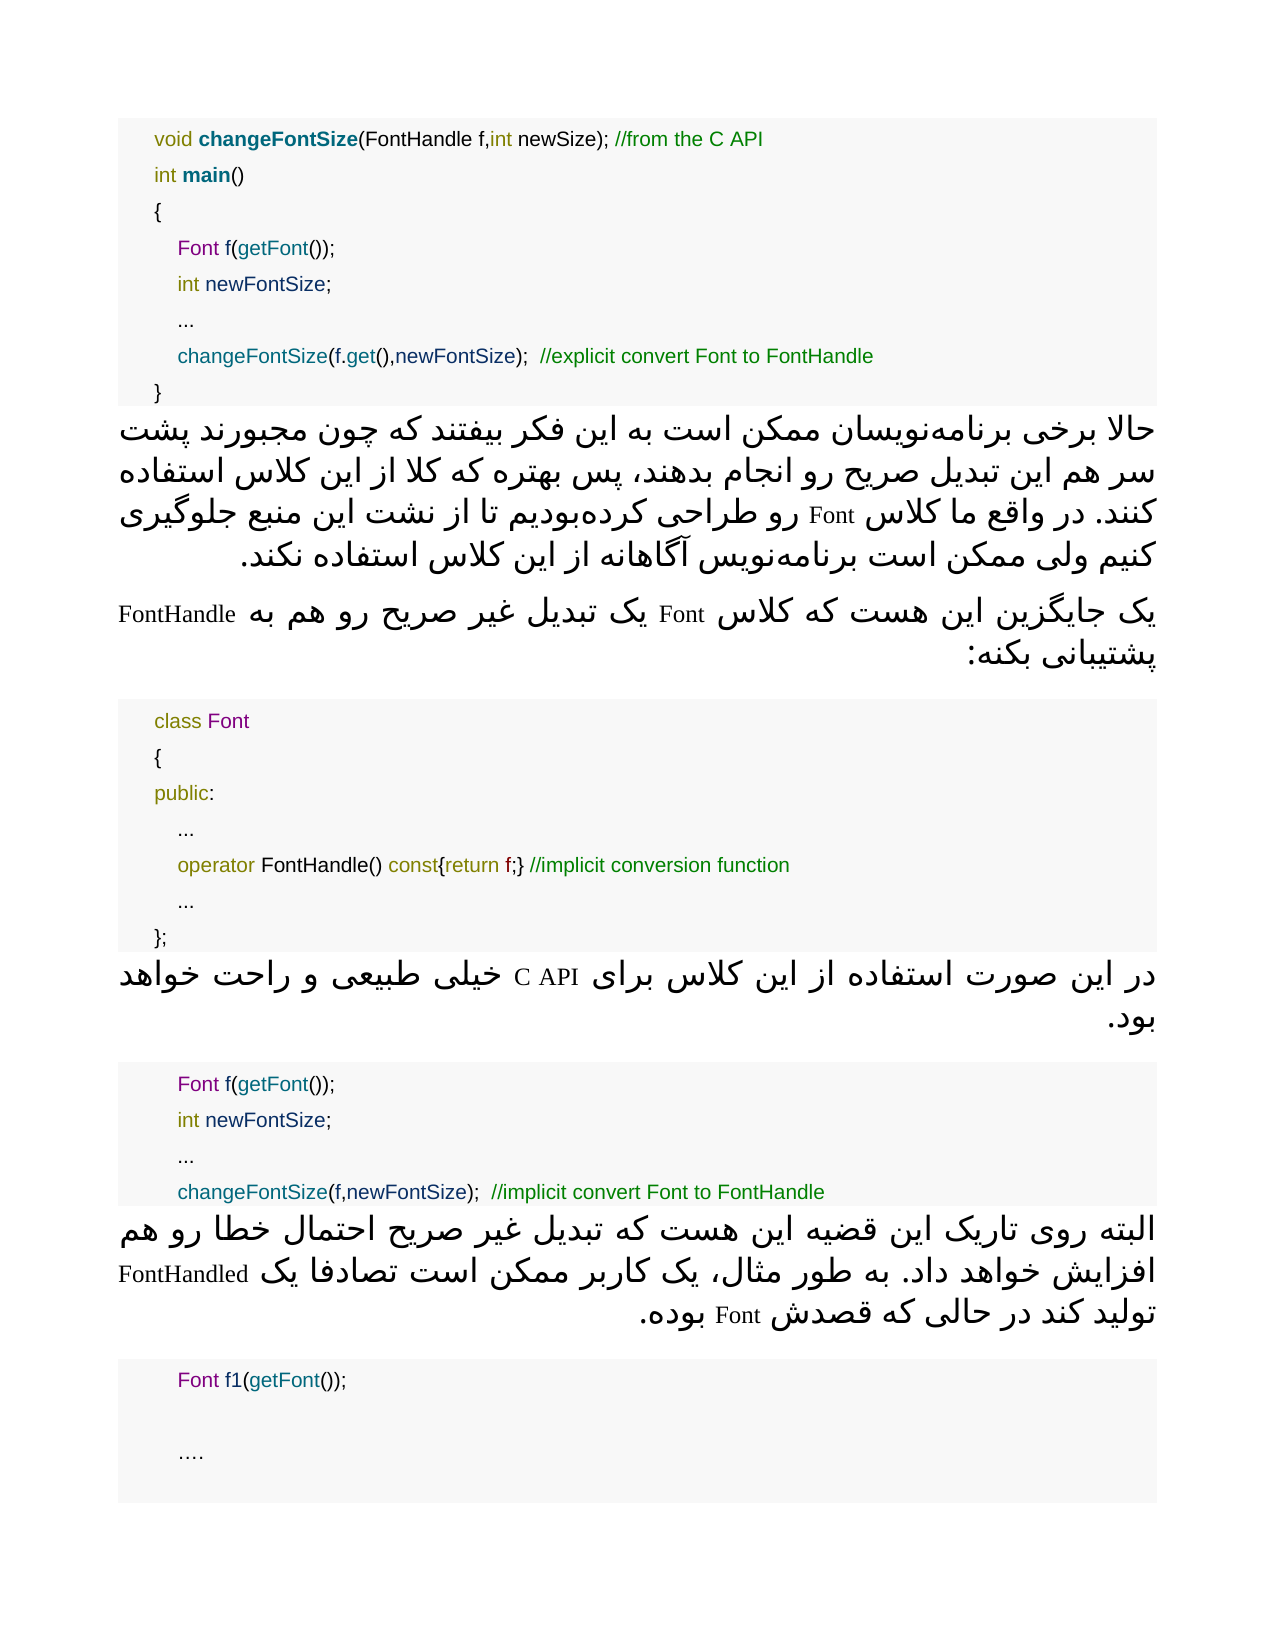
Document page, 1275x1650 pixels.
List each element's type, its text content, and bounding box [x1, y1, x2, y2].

text } [118, 370, 1157, 406]
text ... [118, 1134, 1157, 1170]
text { [118, 736, 1157, 772]
text در این صورت استفاده از این کلاس برای C API خیلی طبیعی و راحت خواهد بود. [118, 952, 1157, 1036]
text Font f(getFont()); [118, 226, 1157, 262]
text int newFontSize; [118, 262, 1157, 298]
text Font f1(getFont()); [118, 1359, 1157, 1395]
text { [118, 190, 1157, 226]
text حالا برخی برنامه‌نویسان ممکن است به این فکر بیفتند که چون مجبورند پشت سر هم این تبدیل صریح رو انجام بدهند، پس بهتره که کلا از این کلاس استفاده کنند. در واقع ما کلاس Font رو طراحی کرده‌بودیم تا از نشت این منبع جلوگیری کنیم ولی ممکن است برنامه‌نویس آگاهانه از این کلاس استفاده نکند. [118, 406, 1157, 574]
text Font f(getFont()); [118, 1062, 1157, 1098]
text یک جایگزین این هست که کلاس Font یک تبدیل غیر صریح رو هم به FontHandle پشتیبانی بکنه: [118, 589, 1157, 673]
text …. [118, 1431, 1157, 1467]
text operator FontHandle() const{return f;} //implicit conversion function [118, 844, 1157, 880]
text البته روی تاریک این قضیه این هست که تبدیل غیر صریح احتمال خطا رو هم افزایش خواهد داد. به طور مثال، یک کاربر ممکن است تصادفا یک FontHandled تولید کند در حالی که قصدش Font بوده. [118, 1206, 1157, 1332]
text changeFontSize(f.get(),newFontSize); //explicit convert Font to FontHandle [118, 334, 1157, 370]
text int main() [118, 154, 1157, 190]
text ... [118, 808, 1157, 844]
text }; [118, 916, 1157, 952]
text int newFontSize; [118, 1098, 1157, 1134]
text ... [118, 298, 1157, 334]
text public: [118, 772, 1157, 808]
text void changeFontSize(FontHandle f,int newSize); //from the C API [118, 118, 1157, 154]
text ... [118, 880, 1157, 916]
text class Font [118, 699, 1157, 736]
text changeFontSize(f,newFontSize); //implicit convert Font to FontHandle [118, 1170, 1157, 1206]
